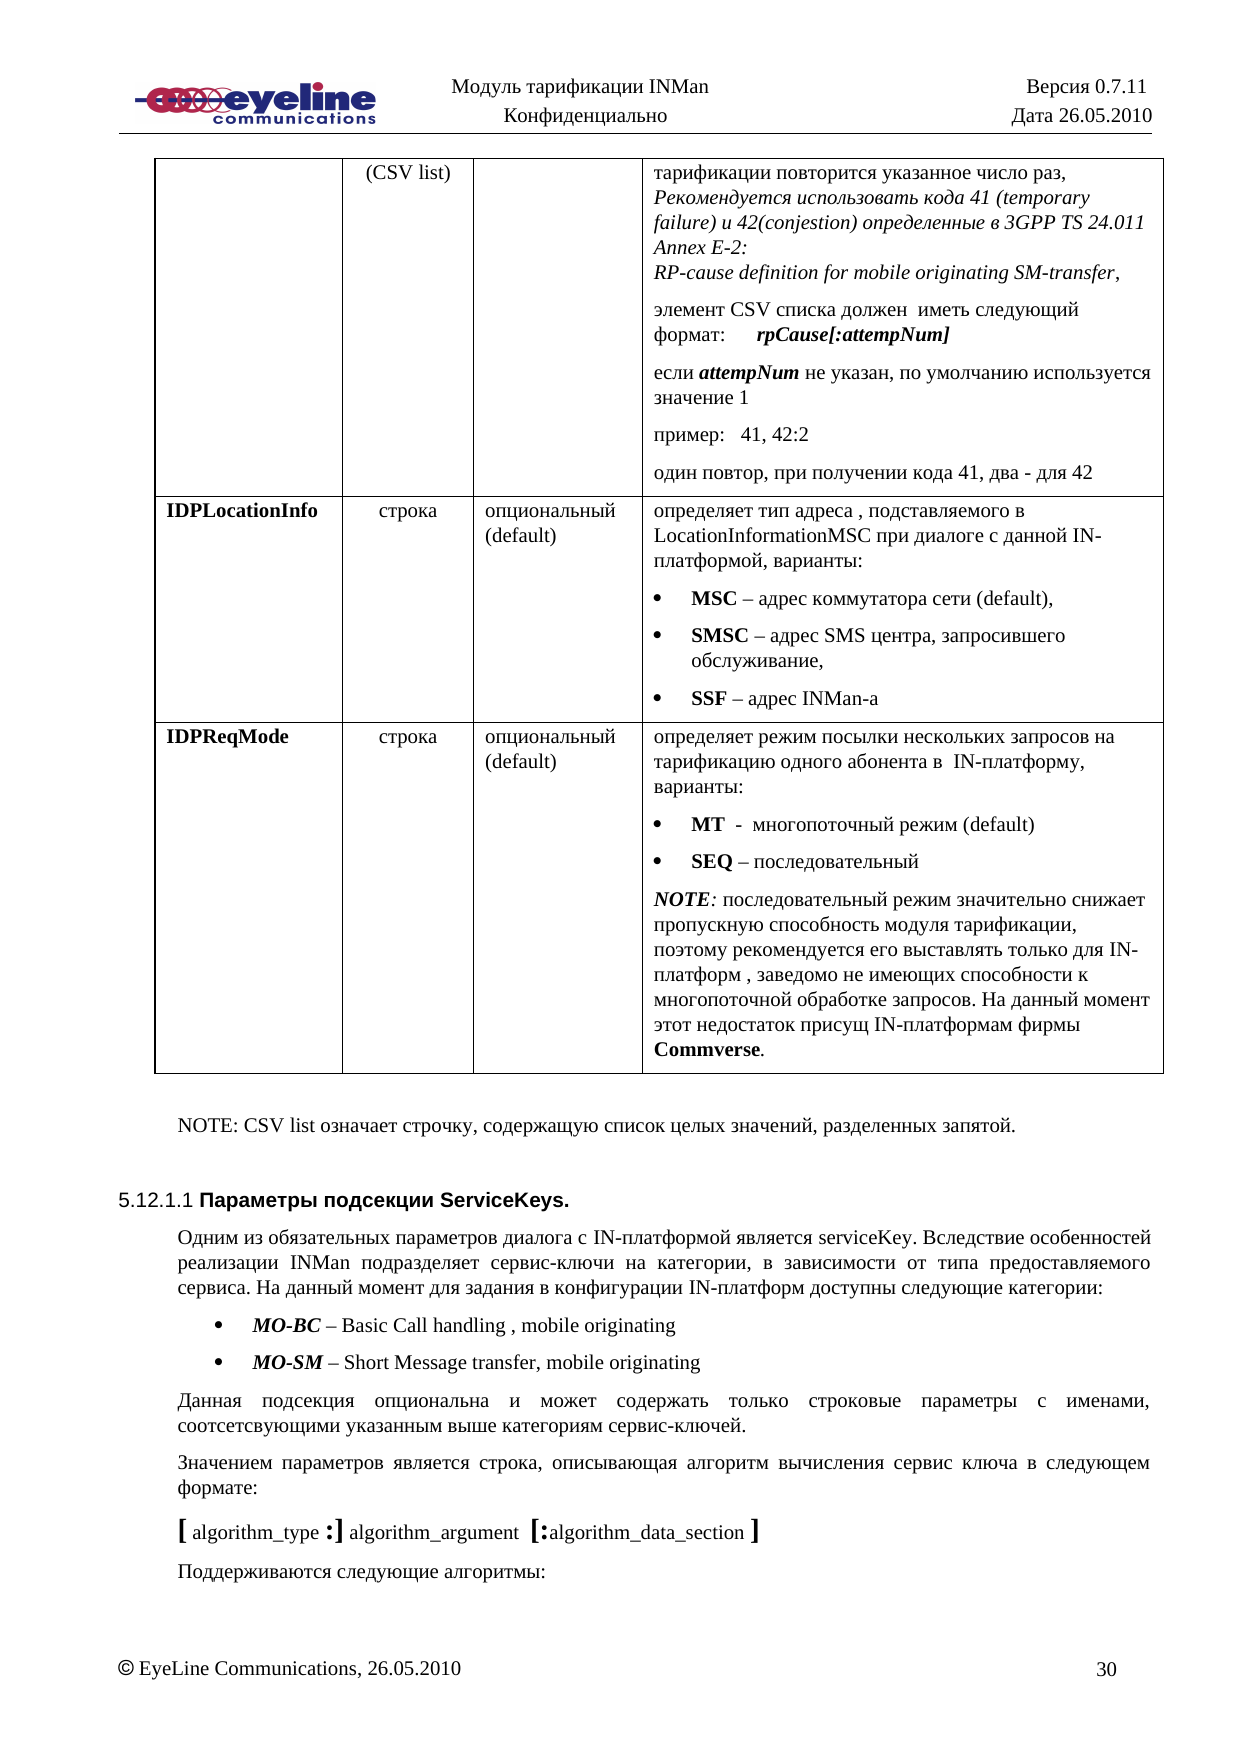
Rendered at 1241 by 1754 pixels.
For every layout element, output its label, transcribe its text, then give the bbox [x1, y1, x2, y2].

table_cell тарификации повторитcя указанное число раз, Рекомендуется использовать кода 41 (temporary failure) и 42(conjestion) определенные в 3GPP TS 24.011 Annex E-2: RP-cause definition for mobile originating SM-transfer, элемент CSV списка должен иметь следующий формат: rpCause[:attempNum] если attempNum не указан, по умолчанию используется значение 1 пример: 41, 42:2 один повтор, при получении кода 41, два - для 42 [643, 159, 1163, 496]
table_cell (CSV list) [343, 159, 473, 496]
picture [135, 82, 376, 124]
subtitle Параметры подсекции ServiceKeys. [118, 1187, 1151, 1212]
table_cell опциональный (default) [474, 497, 642, 722]
table_cell строка [343, 723, 473, 1073]
table_cell строка [343, 497, 473, 722]
table_cell IDPReqMode [156, 723, 342, 1073]
text [ algorithm_type :] algorithm_argument [:algorithm_data_section ] [177, 1512, 1151, 1545]
table_cell опциональный (default) [474, 723, 642, 1073]
text Значением параметров является строка, описывающая алгоритм вычисления сервис ключа в следующем формате: [177, 1449, 1151, 1499]
table_cell определяет режим посылки нескольких запросов на тарификацию одного абонента в IN-платформу, варианты: MT - многопоточный режим (default) SEQ – последовательный NOTE: последовательный режим значительно снижает пропускную способность модуля тарификации, поэтому рекомендуется его выставлять только для IN-платформ , заведомо не имеющих способности к многопоточной обработке запросов. На данный момент этот недостаток присущ IN-платформам фирмы Commverse. [643, 723, 1163, 1073]
table_cell определяет тип адреса , подставляемого в LocationInformationMSC при диалоге с данной IN-платформой, варианты: MSC – адрес коммутатора сети (default), SMSC – адрес SMS центра, запросившего обслуживание, SSF – адрес INMan-a [643, 497, 1163, 722]
table_cell [474, 159, 642, 496]
text Одним из обязательных параметров диалога с IN-платформой является serviceKey. Вследствие особенностей реализации INMan подразделяет сервис-ключи на категории, в зависимости от типа предоставляемого сервиса. На данный момент для задания в конфигурации IN-платформ доступны следующие категории: [177, 1224, 1151, 1299]
table_cell [156, 159, 342, 496]
text Данная подсекция опциональна и может содержать только строковые параметры с именами, соотсетсвующими указанным выше категориям сервис-ключей. [177, 1387, 1151, 1437]
list MO-SM – Short Message transfer, mobile originating [215, 1349, 1151, 1374]
table_cell IDPLocationInfo [156, 497, 342, 722]
text Поддерживаются следующие алгоритмы: [177, 1558, 1151, 1583]
text NOTE: CSV list означает строчку, содержащую список целых значений, разделенных запятой. [177, 1112, 1151, 1137]
list MO-BC – Basic Call handling , mobile originating [215, 1312, 1151, 1337]
